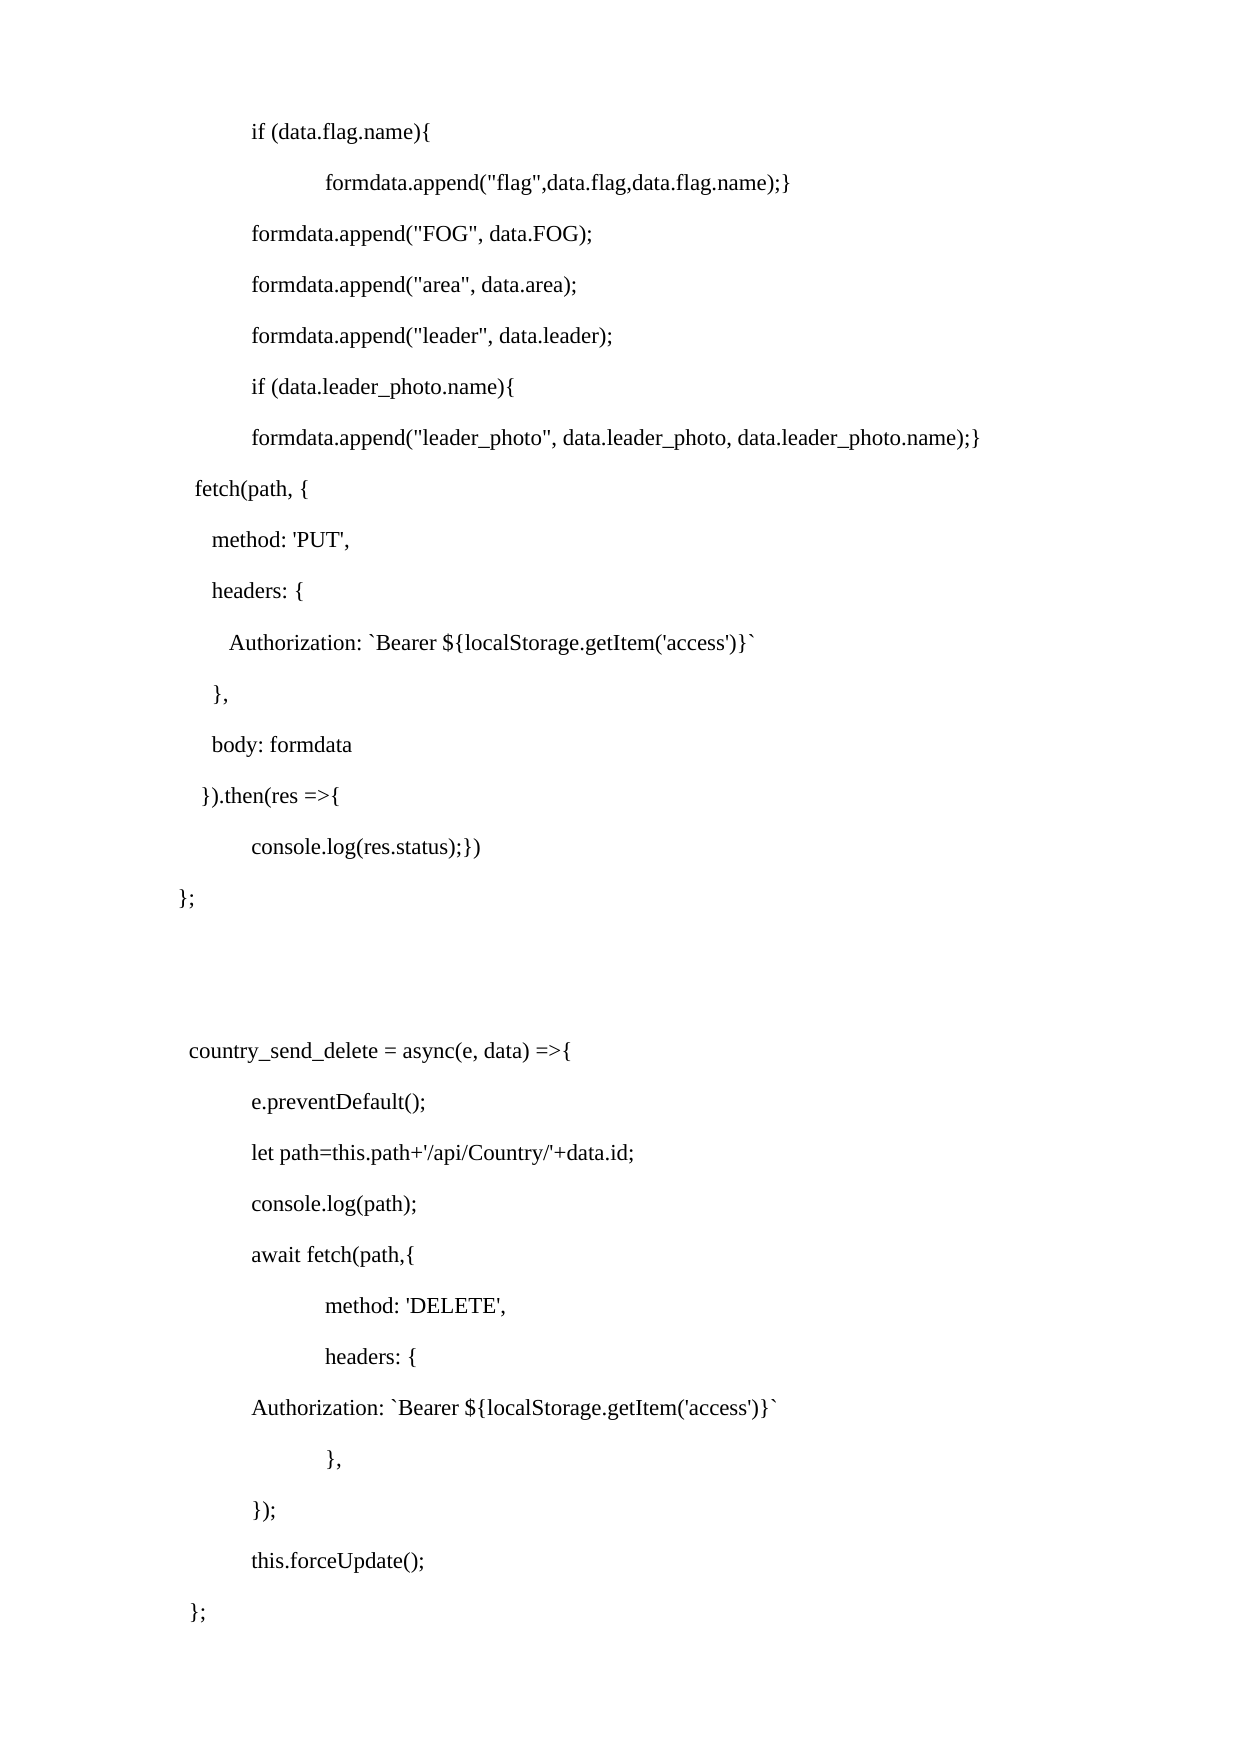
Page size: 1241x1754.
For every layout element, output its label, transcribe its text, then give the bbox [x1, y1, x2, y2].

text }; [177, 1598, 1152, 1625]
text fetch(path, { [177, 475, 1152, 502]
text Authorization: `Bearer ${localStorage.getItem('access')}` [177, 1394, 1152, 1421]
text }, [177, 679, 1152, 706]
text headers: { [177, 577, 1152, 604]
text country_send_delete = async(e, data) =>{ [177, 1037, 1152, 1063]
text }; [177, 884, 1152, 910]
text let path=this.path+'/api/Country/'+data.id; [177, 1139, 1152, 1165]
text if (data.leader_photo.name){ [177, 373, 1152, 400]
text formdata.append("leader", data.leader); [177, 322, 1152, 349]
text }); [177, 1496, 1152, 1523]
text Authorization: `Bearer ${localStorage.getItem('access')}` [177, 628, 1152, 655]
text }).then(res =>{ [177, 782, 1152, 808]
text formdata.append("FOG", data.FOG); [177, 220, 1152, 247]
text method: 'PUT', [177, 526, 1152, 553]
text body: formdata [177, 731, 1152, 757]
text formdata.append("leader_photo", data.leader_photo, data.leader_photo.name);} [177, 424, 1152, 451]
text formdata.append("area", data.area); [177, 271, 1152, 298]
text e.preventDefault(); [177, 1088, 1152, 1114]
text this.forceUpdate(); [177, 1547, 1152, 1574]
text if (data.flag.name){ [177, 118, 1152, 144]
text formdata.append("flag",data.flag,data.flag.name);} [177, 169, 1152, 196]
text method: 'DELETE', [177, 1292, 1152, 1318]
text }, [177, 1445, 1152, 1472]
text console.log(path); [177, 1190, 1152, 1216]
text headers: { [177, 1343, 1152, 1369]
text console.log(res.status);}) [177, 833, 1152, 859]
text await fetch(path,{ [177, 1241, 1152, 1267]
